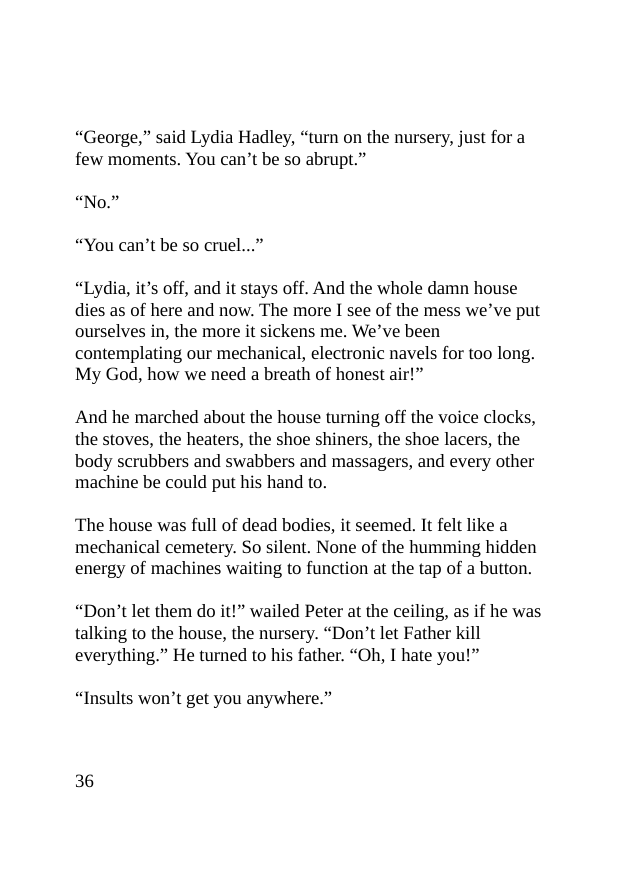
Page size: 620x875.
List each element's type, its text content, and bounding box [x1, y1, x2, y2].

text “George,” said Lydia Hadley, “turn on the nursery, just for a few moments. You can’t be so abrupt.” “No.” “You can’t be so cruel...” “Lydia, it’s off, and it stays off. And the whole damn house dies as of here and now. The more I see of the mess we’ve put ourselves in, the more it sickens me. We’ve been contemplating our mechanical, electronic navels for too long. My God, how we need a breath of honest air!” And he marched about the house turning off the voice clocks, the stoves, the heaters, the shoe shiners, the shoe lacers, the body scrubbers and swabbers and massagers, and every other machine be could put his hand to. The house was full of dead bodies, it seemed. It felt like a mechanical cemetery. So silent. None of the humming hidden energy of machines waiting to function at the tap of a button. “Don’t let them do it!” wailed Peter at the ceiling, as if he was talking to the house, the nursery. “Don’t let Father kill everything.” He turned to his father. “Oh, I hate you!” “Insults won’t get you anywhere.” [75, 126, 544, 730]
